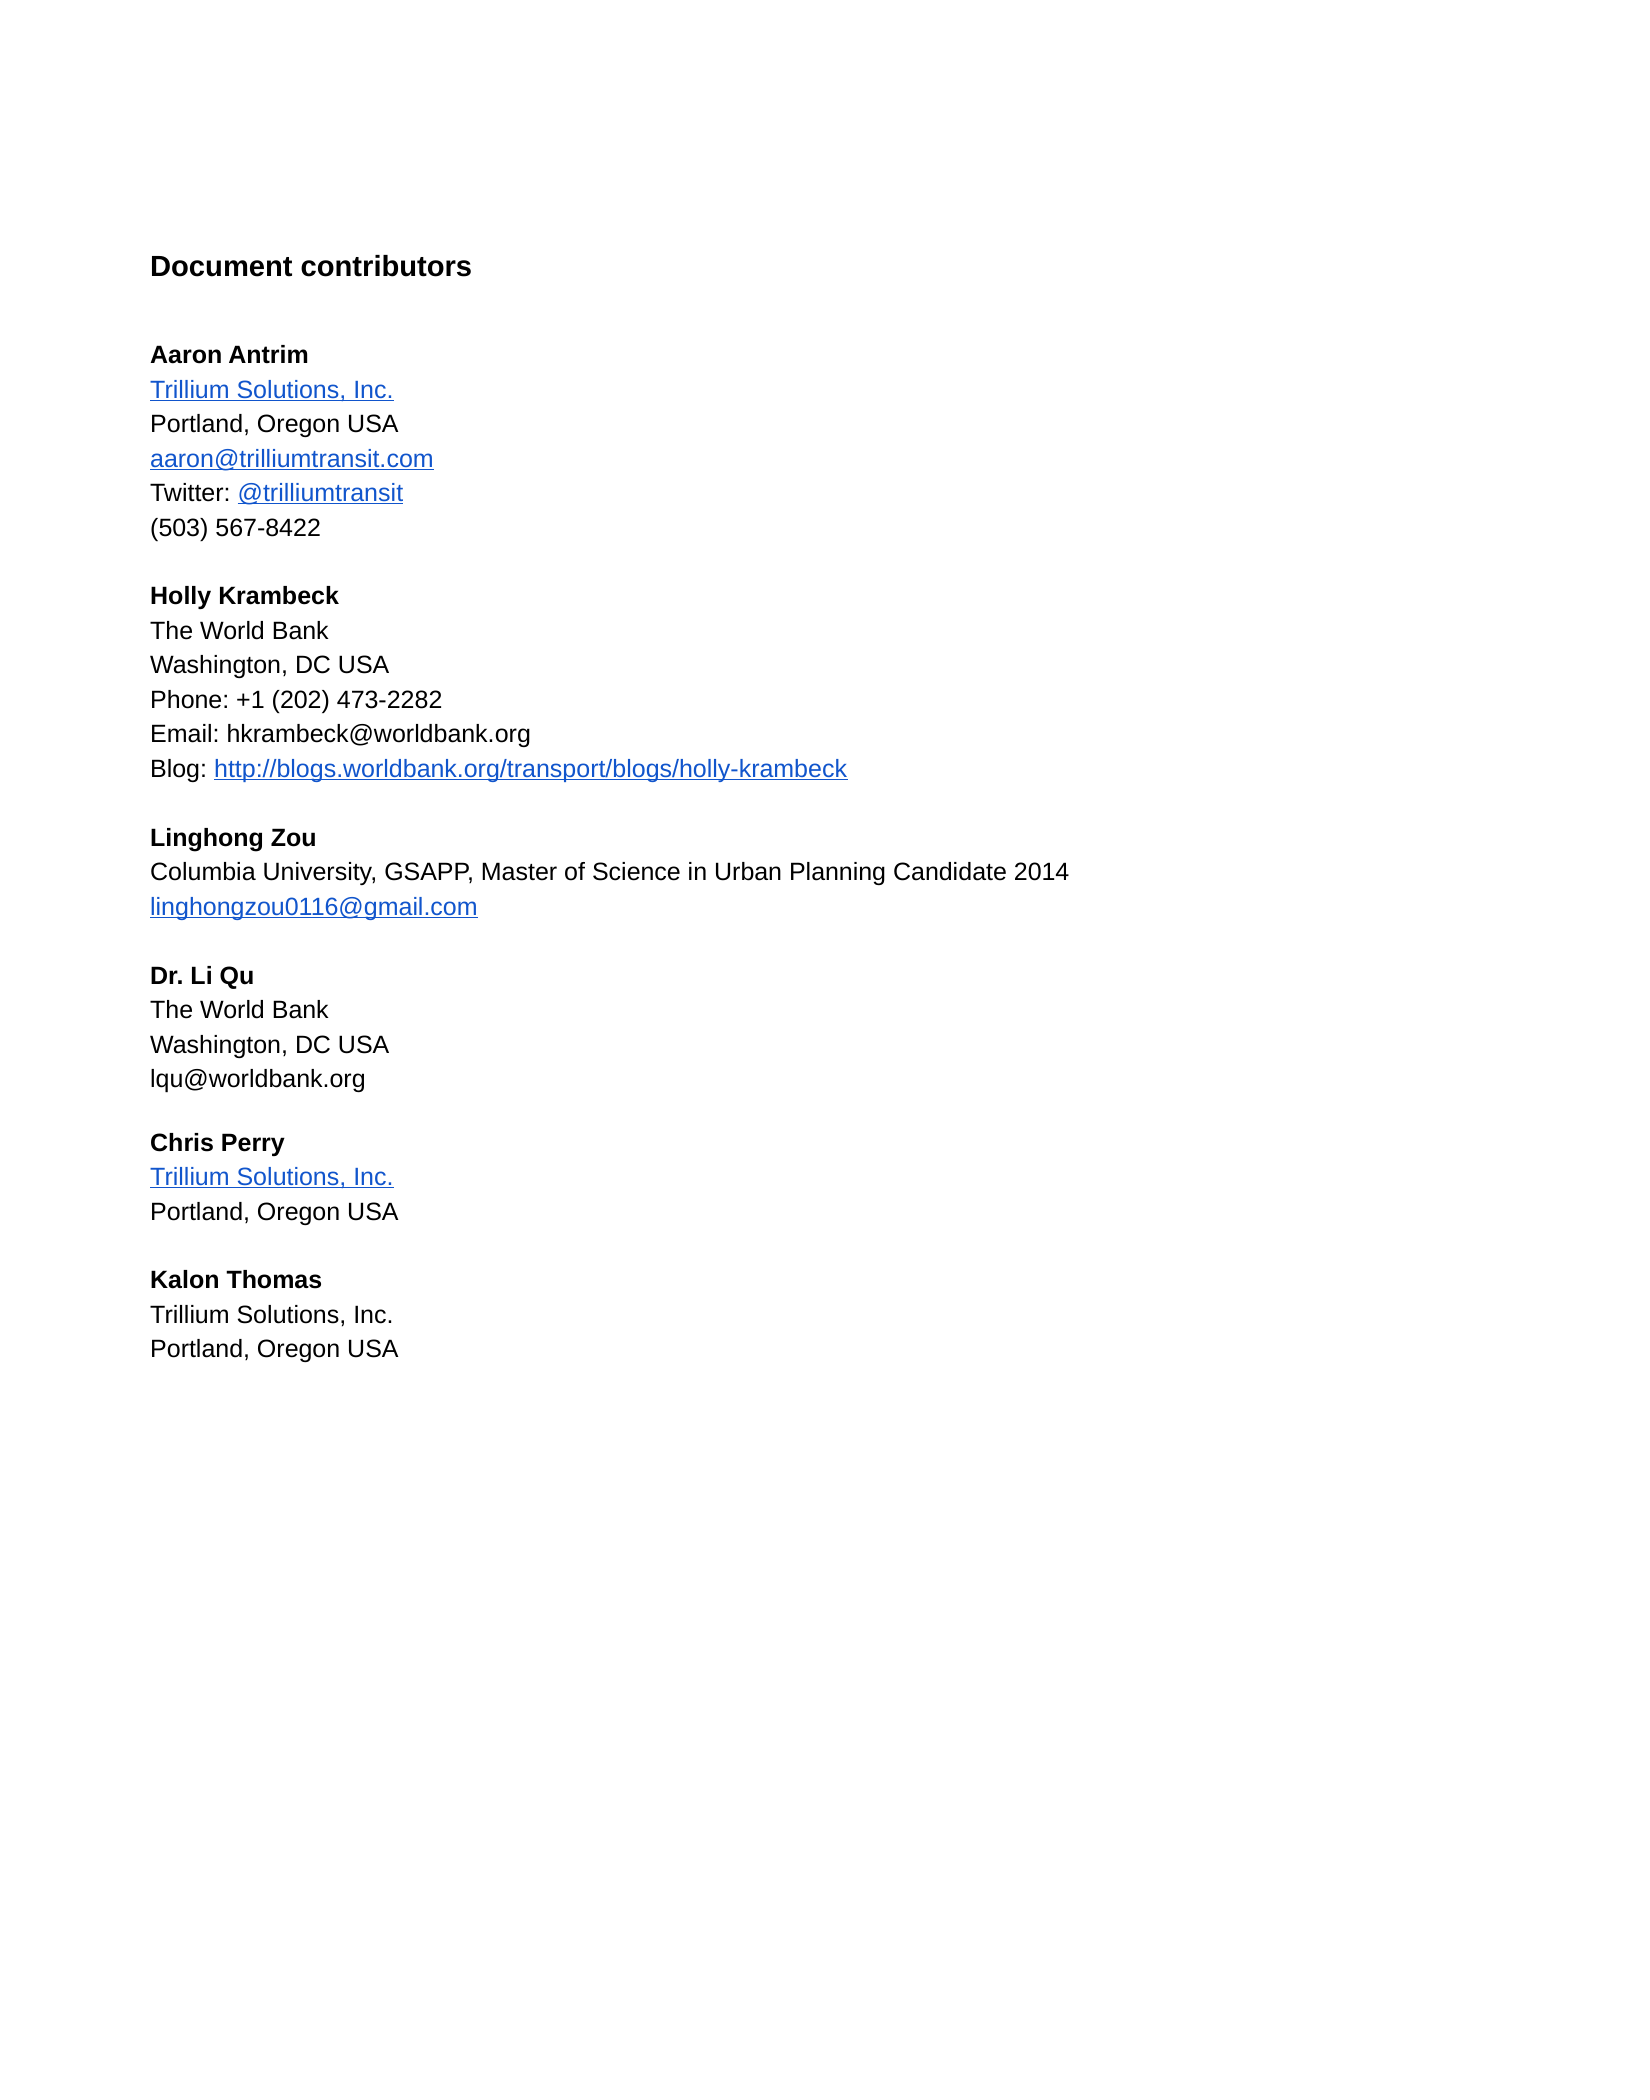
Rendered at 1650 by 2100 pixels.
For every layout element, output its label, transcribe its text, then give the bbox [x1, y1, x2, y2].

text Holly Krambeck [150, 582, 1500, 610]
text Phone: +1 (202) 473-2282 [150, 685, 1500, 714]
text Washington, DC USA [150, 651, 1500, 679]
text Dr. Li Qu [150, 961, 1500, 989]
text The World Bank [150, 616, 1500, 645]
text Twitter: @trilliumtransit [150, 478, 1500, 507]
text Email: hkrambeck@worldbank.org [150, 719, 1500, 748]
text Columbia University, GSAPP, Master of Science in Urban Planning Candidate 2014 [150, 857, 1500, 886]
text Washington, DC USA [150, 1030, 1500, 1058]
text Chris Perry [150, 1127, 1500, 1156]
text Portland, Oregon USA [150, 409, 1500, 438]
text Portland, Oregon USA [150, 1334, 1500, 1363]
text Aaron Antrim [150, 340, 1500, 369]
text Linghong Zou [150, 823, 1500, 852]
text Portland, Oregon USA [150, 1196, 1500, 1225]
text lqu@worldbank.org [150, 1064, 1500, 1093]
text Trillium Solutions, Inc. [150, 1162, 1500, 1191]
text (503) 567-8422 [150, 513, 1500, 541]
text Blog: http://blogs.worldbank.org/transport/blogs/holly-krambeck [150, 754, 1500, 783]
text linghongzou0116@gmail.com [150, 892, 1500, 921]
text Trillium Solutions, Inc. [150, 1300, 1500, 1329]
text aaron@trilliumtransit.com [150, 444, 1500, 472]
subtitle Document contributors [150, 248, 1500, 282]
text Kalon Thomas [150, 1265, 1500, 1294]
text Trillium Solutions, Inc. [150, 375, 1500, 403]
text The World Bank [150, 995, 1500, 1024]
